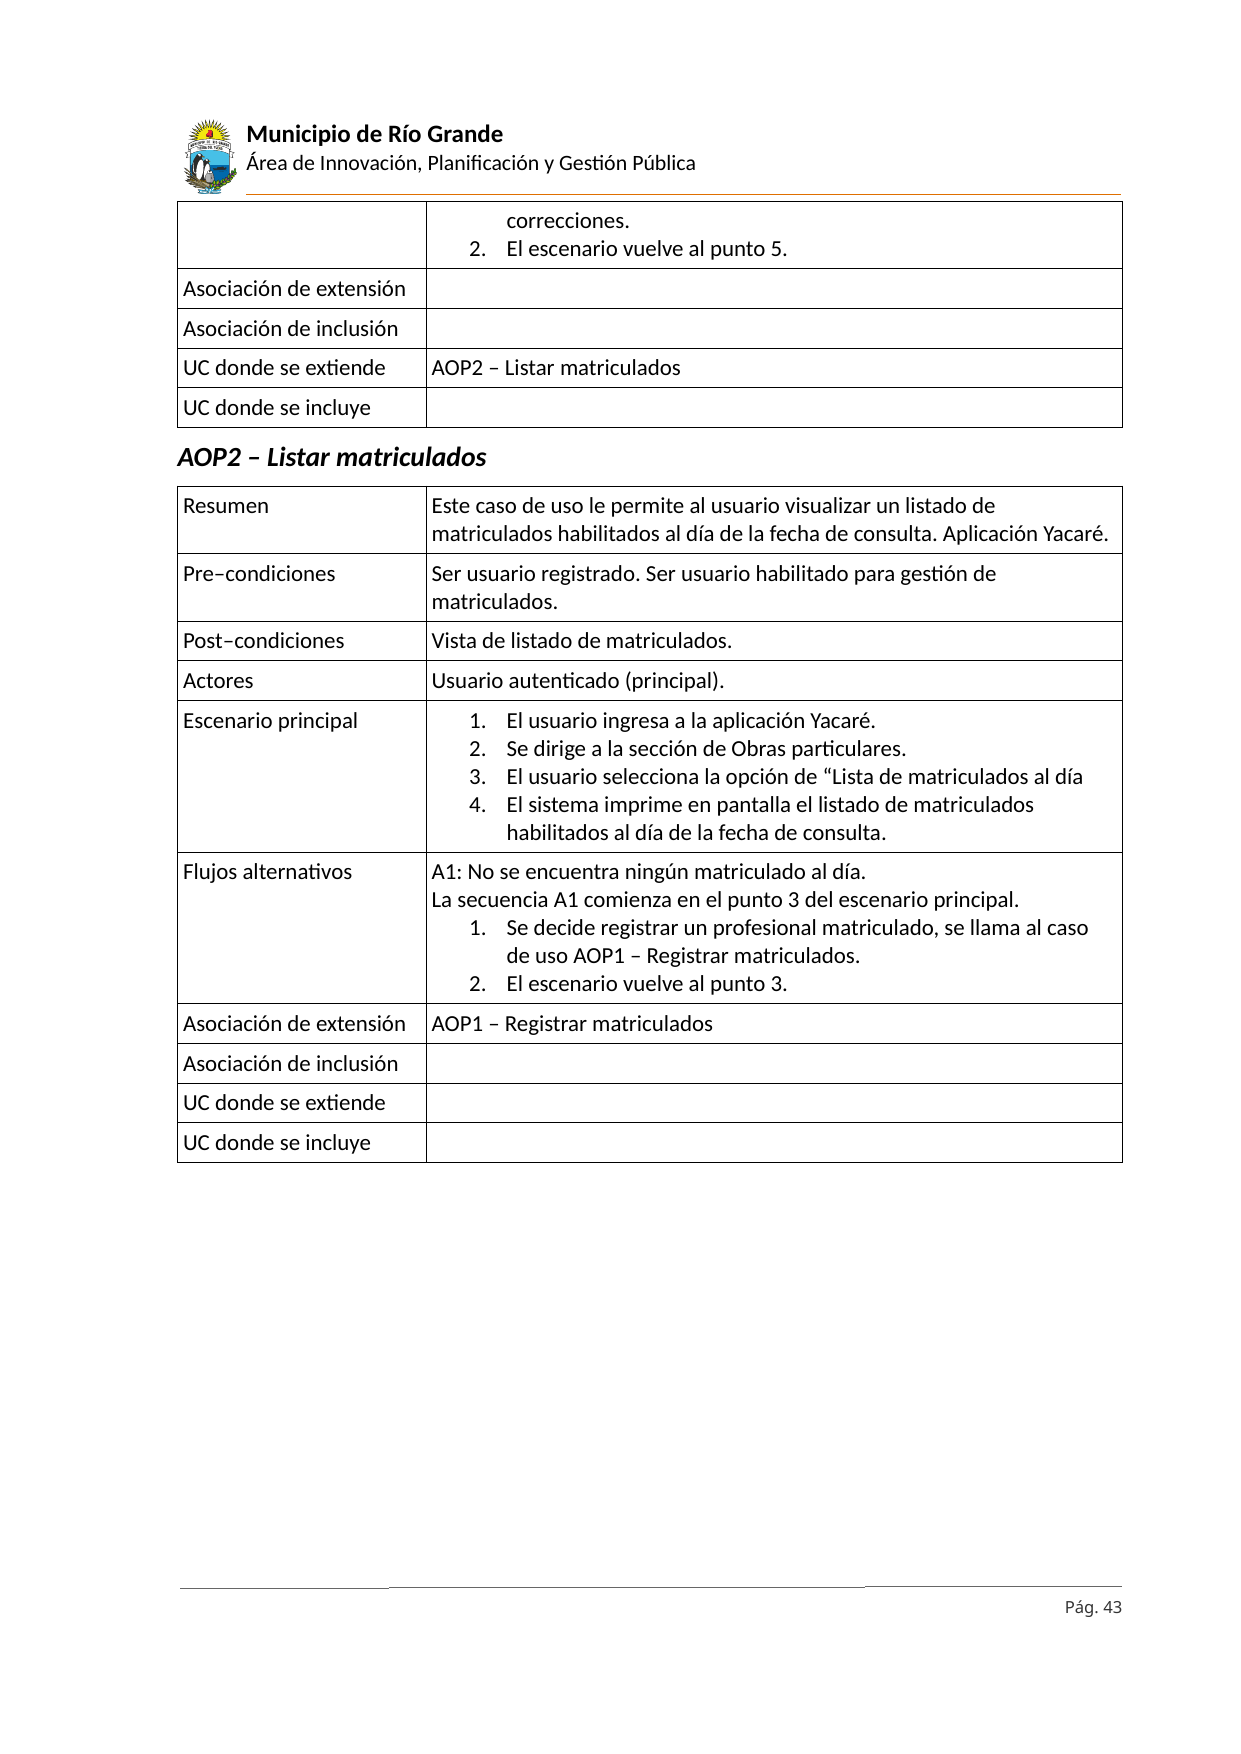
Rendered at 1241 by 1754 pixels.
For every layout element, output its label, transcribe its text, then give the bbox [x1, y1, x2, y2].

table_cell UC donde se extiende [178, 349, 426, 387]
table_cell UC donde se incluye [178, 1123, 426, 1162]
table_cell Asociación de extensión [178, 269, 426, 308]
table_header Resumen [178, 487, 426, 553]
table_cell Asociación de inclusión [178, 1044, 426, 1082]
table_cell UC donde se extiende [178, 1084, 426, 1122]
table_cell Usuario autenticado (principal). [427, 661, 1122, 700]
table_cell Vista de listado de matriculados. [427, 622, 1122, 660]
table_cell AOP2 – Listar matriculados [427, 349, 1122, 387]
table_cell Asociación de inclusión [178, 309, 426, 347]
table_cell UC donde se incluye [178, 388, 426, 427]
table_cell Flujos alternativos [178, 853, 426, 1003]
table_cell [427, 309, 1122, 347]
table_cell [427, 1123, 1122, 1162]
table_cell Post–condiciones [178, 622, 426, 660]
table_cell [427, 388, 1122, 427]
table_cell [427, 1084, 1122, 1122]
table_cell [427, 1044, 1122, 1082]
table_cell Ser usuario registrado. Ser usuario habilitado para gestión de matriculados. [427, 554, 1122, 621]
table_cell El usuario ingresa a la aplicación Yacaré. Se dirige a la sección de Obras particulares. El usuario selecciona la opción de “Lista de matriculados al día El sistema imprime en pantalla el listado de matriculados habilitados al día de la fecha de consulta. [427, 701, 1122, 852]
table_cell Pre–condiciones [178, 554, 426, 621]
table_cell Asociación de extensión [178, 1004, 426, 1043]
table_cell AOP1 – Registrar matriculados [427, 1004, 1122, 1043]
table_cell Escenario principal [178, 701, 426, 852]
table_cell correcciones. El escenario vuelve al punto 5. [427, 202, 1122, 268]
subtitle AOP2 – Listar matriculados [177, 439, 1122, 473]
table_header Este caso de uso le permite al usuario visualizar un listado de matriculados habilitados al día de la fecha de consulta. Aplicación Yacaré. [427, 487, 1122, 553]
table_cell [427, 269, 1122, 308]
table_cell Actores [178, 661, 426, 700]
table_cell [178, 202, 426, 268]
table_cell A1: No se encuentra ningún matriculado al día. La secuencia A1 comienza en el punto 3 del escenario principal. Se decide registrar un profesional matriculado, se llama al caso de uso AOP1 – Registrar matriculados. El escenario vuelve al punto 3. [427, 853, 1122, 1003]
